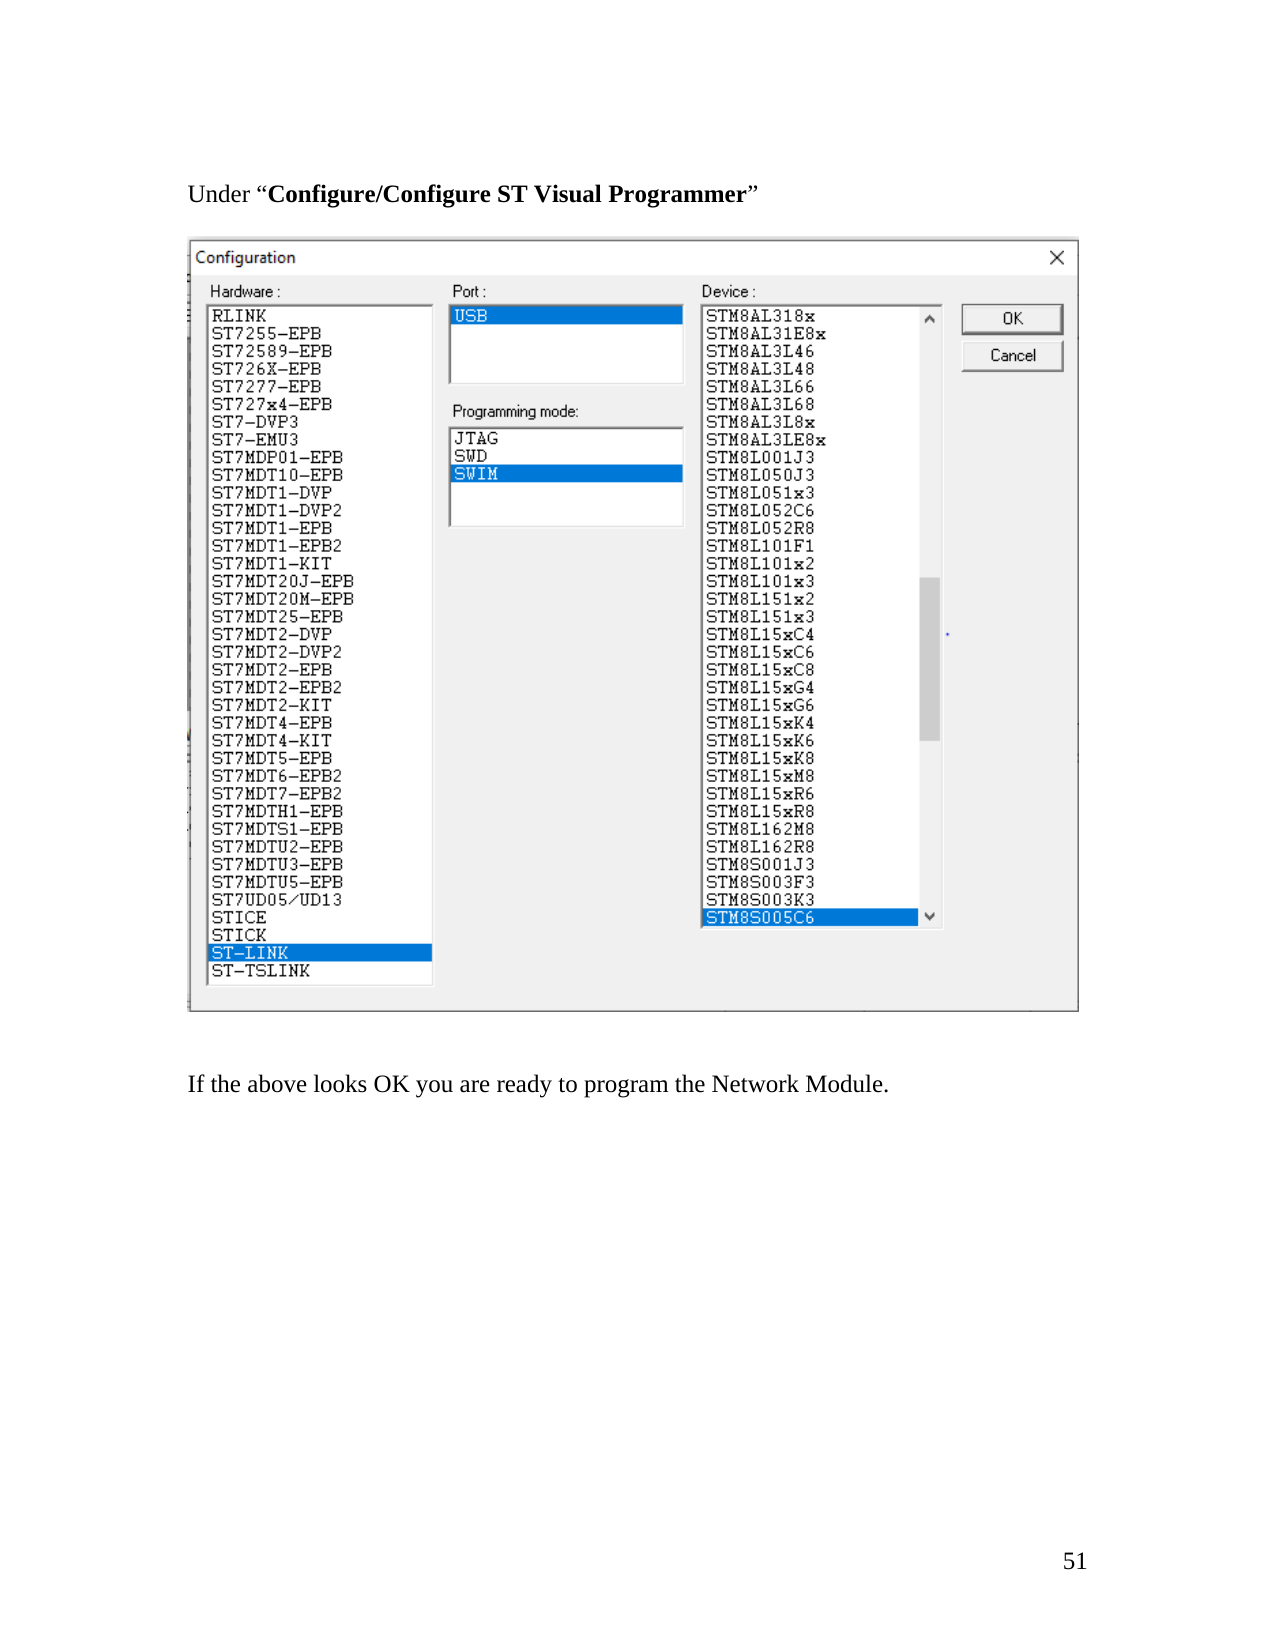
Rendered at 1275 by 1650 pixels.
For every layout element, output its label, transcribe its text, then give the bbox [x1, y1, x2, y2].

picture [187, 236, 1079, 1012]
text If the above looks OK you are ready to program the Network Module. [187, 1069, 1087, 1098]
text Under “Configure/Configure ST Visual Programmer” [187, 179, 1087, 207]
